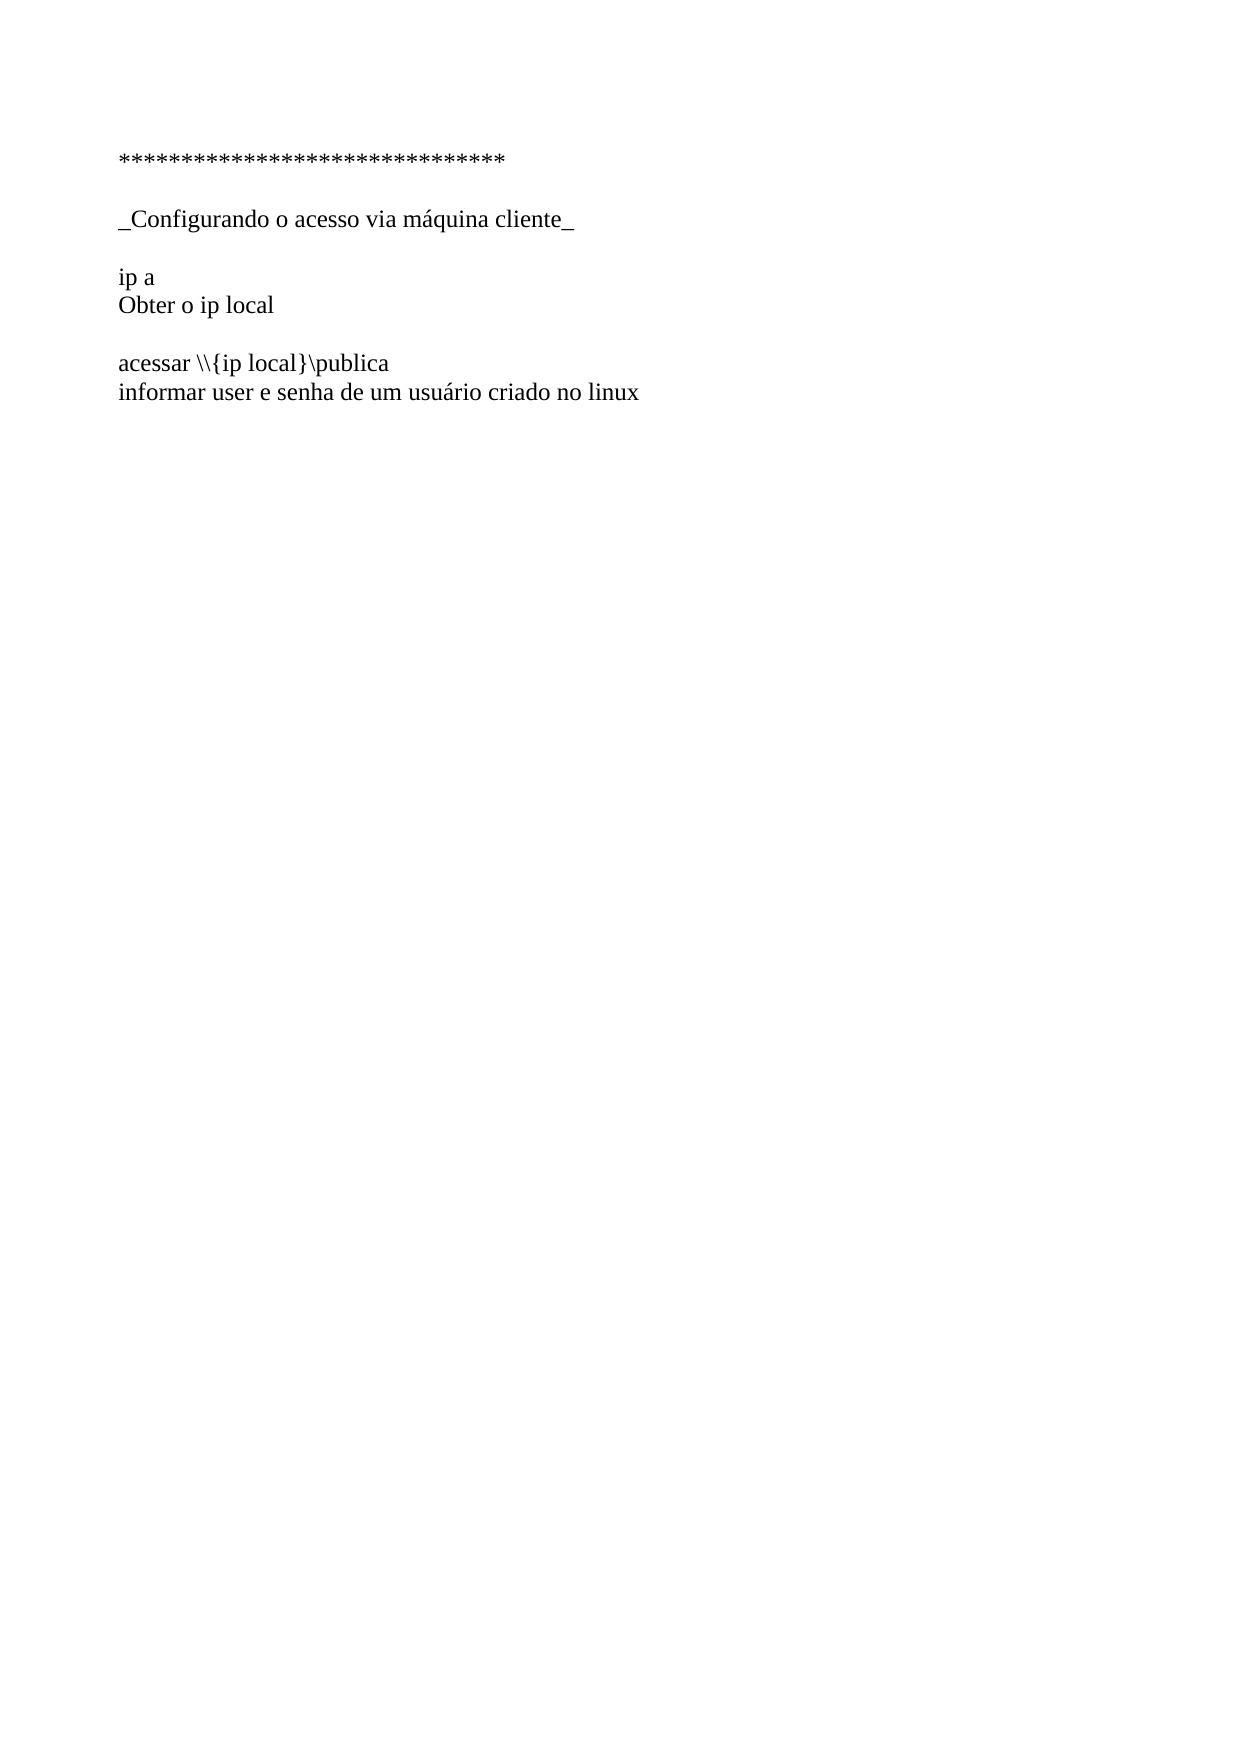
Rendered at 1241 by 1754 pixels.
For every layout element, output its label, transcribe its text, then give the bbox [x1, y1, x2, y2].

text informar user e senha de um usuário criado no linux [118, 377, 1122, 406]
text Obter o ip local [118, 291, 1122, 319]
text ******************************* [118, 147, 1122, 176]
text _Configurando o acesso via máquina cliente_ [118, 204, 1122, 233]
text acessar \\{ip local}\publica [118, 348, 1122, 377]
text ip a [118, 262, 1122, 291]
